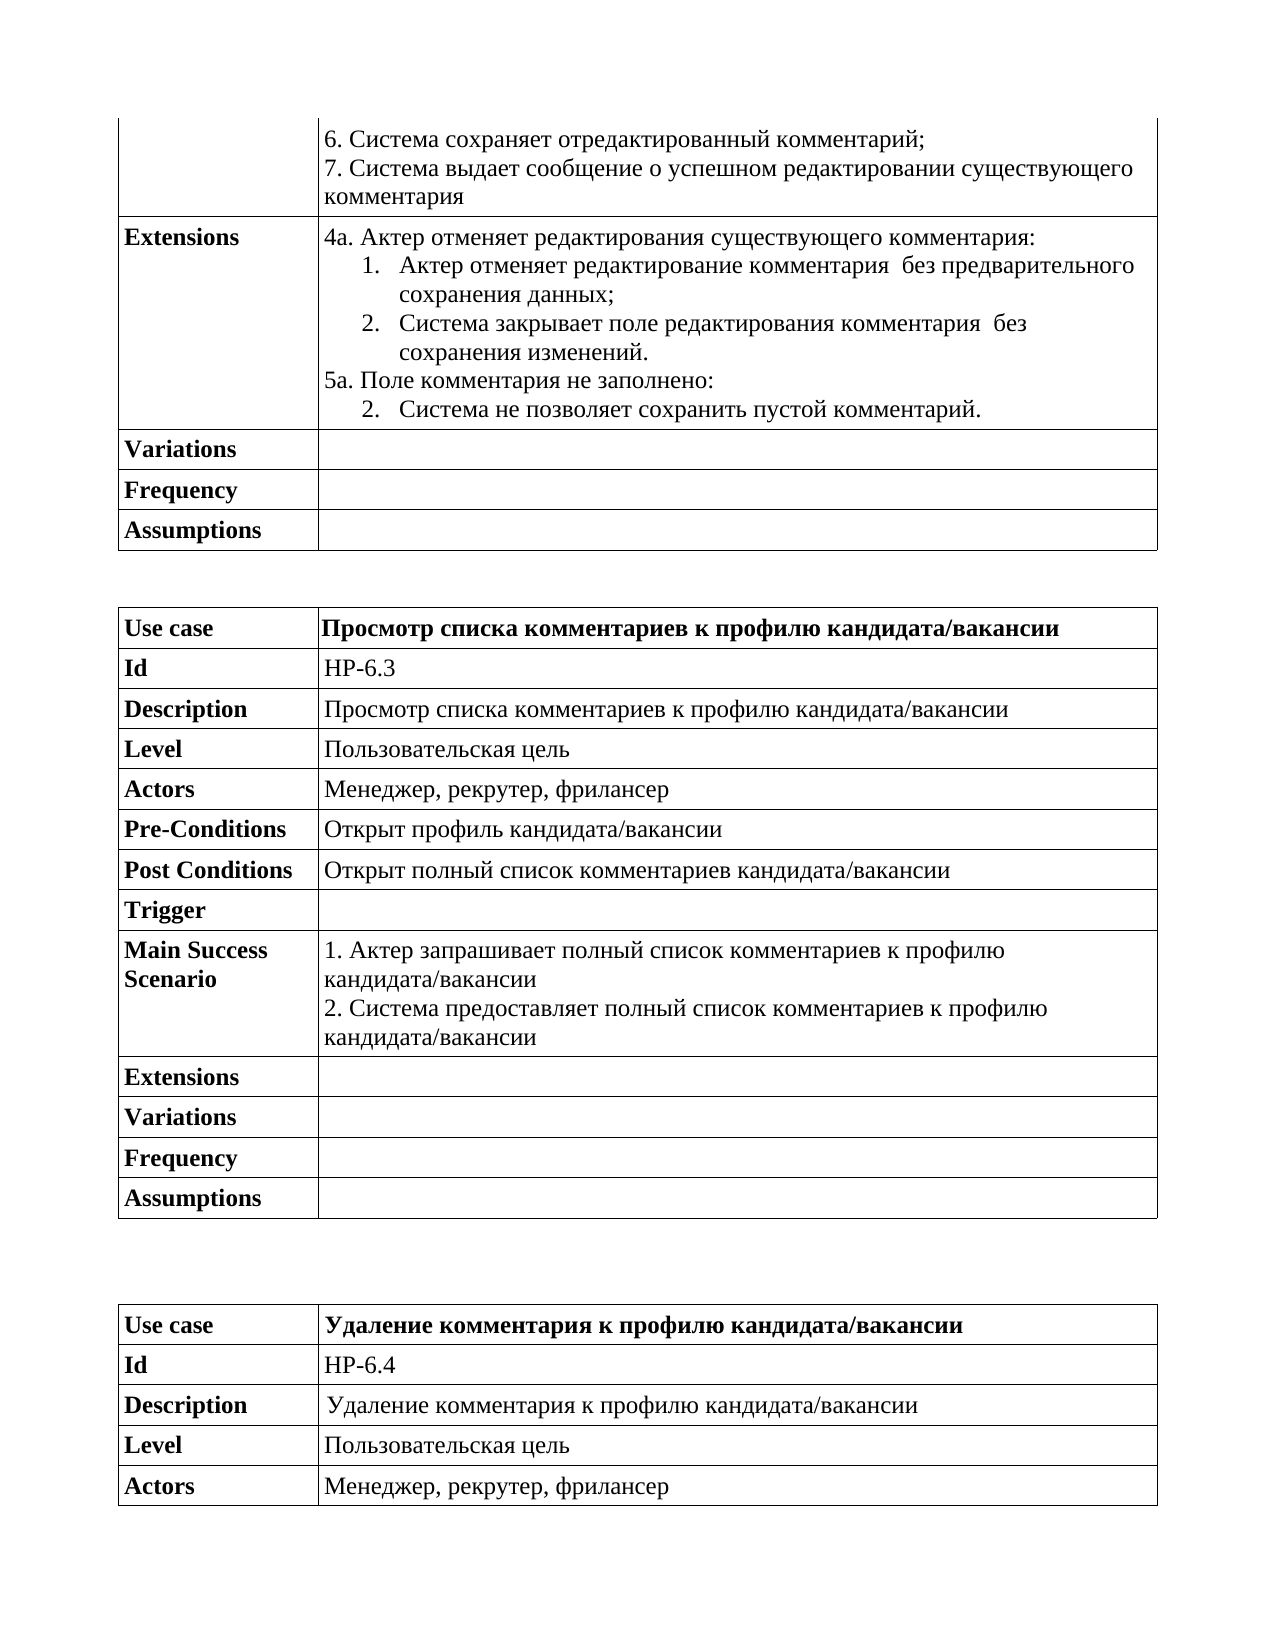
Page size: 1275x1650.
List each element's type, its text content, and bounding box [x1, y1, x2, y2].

table_header Просмотр списка комментариев к профилю кандидата/вакансии [319, 608, 1157, 648]
table_cell Assumptions [119, 510, 318, 550]
table_cell Level [119, 1426, 318, 1465]
table_cell Variations [119, 1097, 318, 1137]
table_cell НР-6.4 [319, 1345, 1157, 1384]
table_cell Удаление комментария к профилю кандидата/вакансии [319, 1385, 1157, 1425]
table_cell Actors [119, 769, 318, 809]
table_cell Менеджер, рекрутер, фрилансер [319, 1466, 1157, 1505]
table_cell НР-6.3 [319, 649, 1157, 688]
table_cell Pre-Conditions [119, 810, 318, 849]
table_cell Менеджер, рекрутер, фрилансер [319, 769, 1157, 809]
table_cell Пользовательская цель [319, 1426, 1157, 1465]
table_cell Post Conditions [119, 850, 318, 889]
table_cell [319, 470, 1157, 509]
table_cell Id [119, 649, 318, 688]
table_cell Extensions [119, 217, 318, 429]
table_cell Пользовательская цель [319, 729, 1157, 768]
table_cell 6. Система сохраняет отредактированный комментарий; 7. Система выдает сообщение о успешном редактировании существующего комментария [319, 118, 1157, 216]
table_cell [319, 1138, 1157, 1177]
table_cell Открыт профиль кандидата/вакансии [319, 810, 1157, 849]
table_cell Assumptions [119, 1178, 318, 1218]
table_cell 1. Актер запрашивает полный список комментариев к профилю кандидата/вакансии 2. Система предоставляет полный список комментариев к профилю кандидата/вакансии [319, 931, 1157, 1056]
table_cell [319, 430, 1157, 469]
table_cell Main Success Scenario [119, 931, 318, 1056]
table_cell Frequency [119, 1138, 318, 1177]
table_cell Открыт полный список комментариев кандидата/вакансии [319, 850, 1157, 889]
table_cell [319, 1057, 1157, 1096]
table_cell Trigger [119, 890, 318, 930]
table_cell [319, 1178, 1157, 1218]
table_cell Description [119, 689, 318, 728]
table_cell [319, 1097, 1157, 1137]
table_cell Просмотр списка комментариев к профилю кандидата/вакансии [319, 689, 1157, 728]
table_cell Extensions [119, 1057, 318, 1096]
table_cell [319, 510, 1157, 550]
table_cell 4а. Актер отменяет редактирования существующего комментария: Актер отменяет редактирование комментария без предварительного сохранения данных; Система закрывает поле редактирования комментария без сохранения изменений. 5а. Поле комментария не заполнено: Система не позволяет сохранить пустой комментарий. [319, 217, 1157, 429]
table_cell Variations [119, 430, 318, 469]
table_cell Level [119, 729, 318, 768]
table_header Удаление комментария к профилю кандидата/вакансии [319, 1305, 1157, 1344]
table_cell [319, 890, 1157, 930]
table_cell Frequency [119, 470, 318, 509]
table_cell Actors [119, 1466, 318, 1505]
table_header Use case [119, 608, 318, 648]
table_cell [119, 118, 318, 216]
table_cell Id [119, 1345, 318, 1384]
table_header Use case [119, 1305, 318, 1344]
table_cell Description [119, 1385, 318, 1425]
